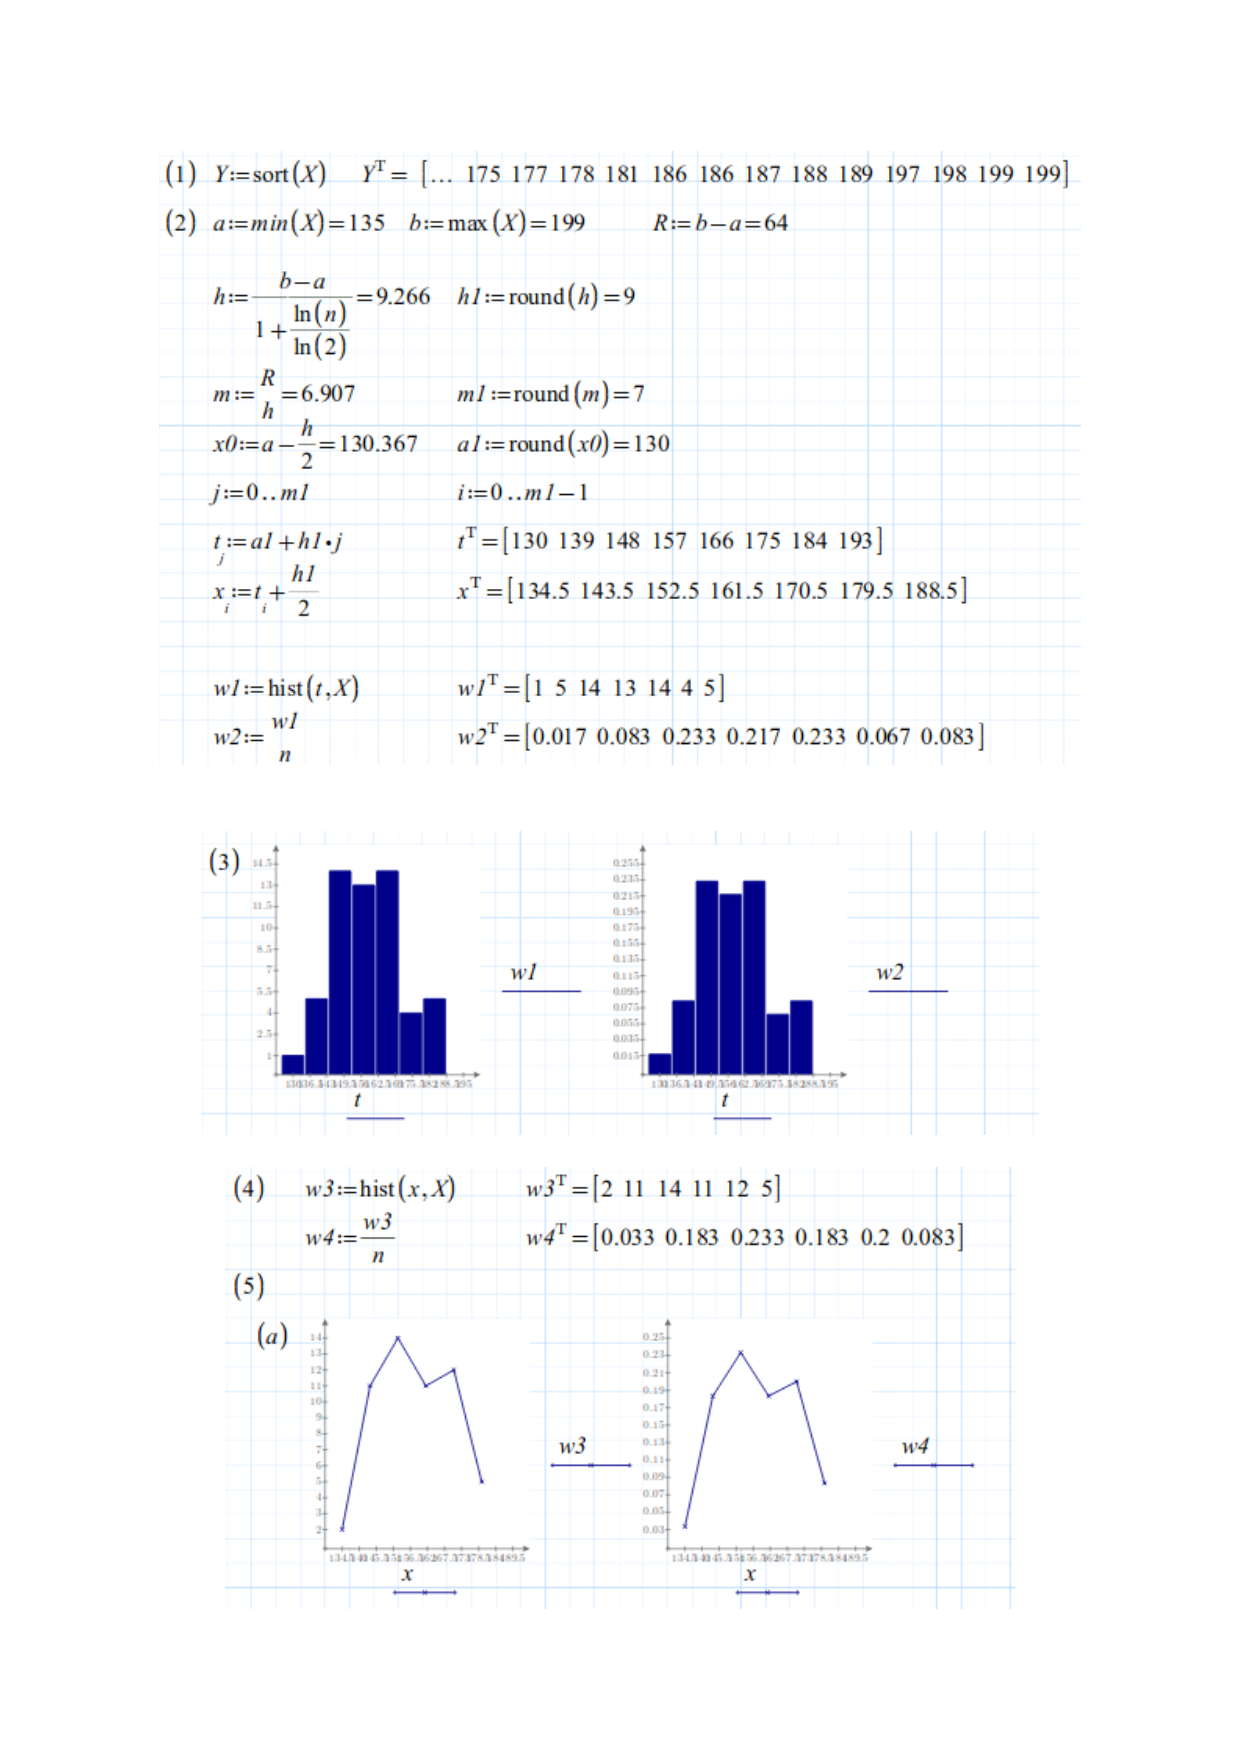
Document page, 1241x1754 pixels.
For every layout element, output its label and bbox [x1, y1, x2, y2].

picture [159, 151, 1082, 765]
picture [201, 831, 1039, 1135]
picture [224, 1167, 1016, 1609]
